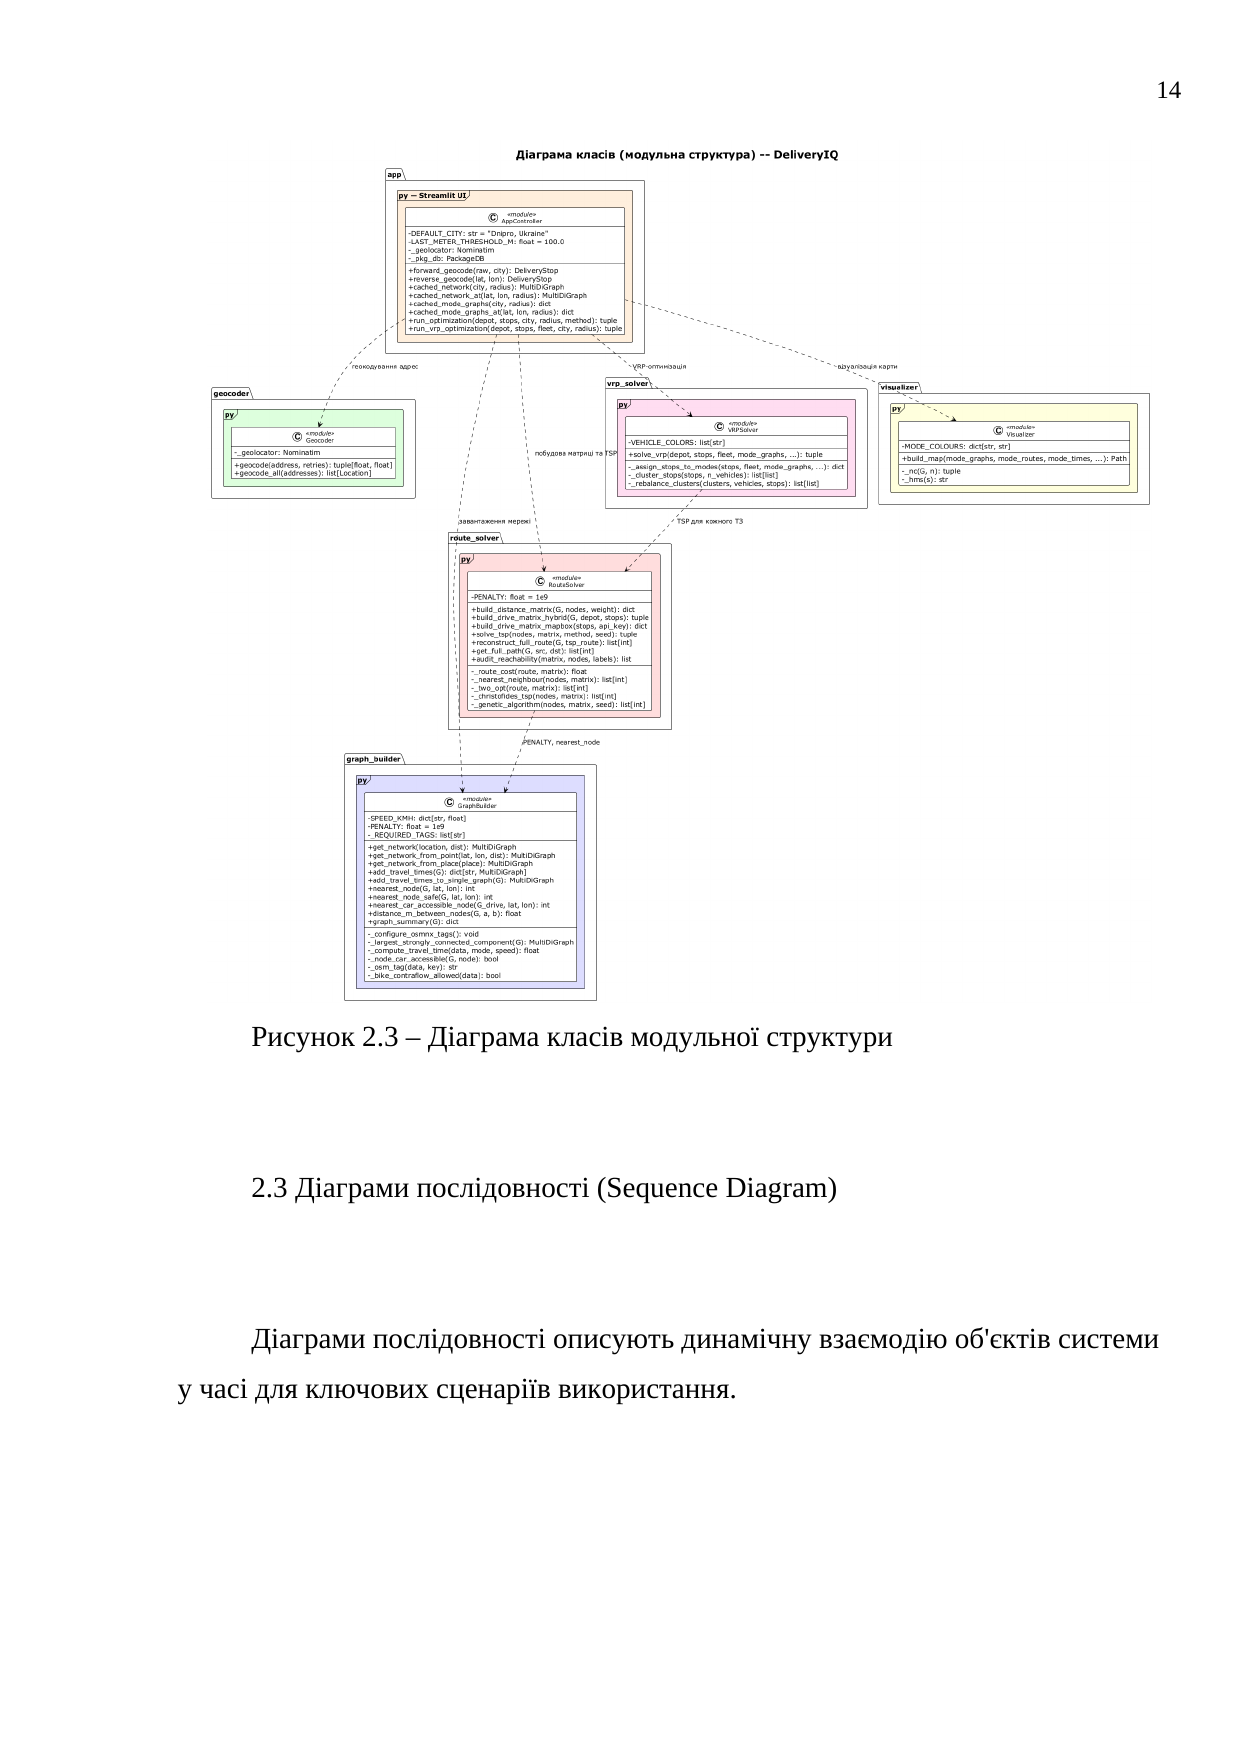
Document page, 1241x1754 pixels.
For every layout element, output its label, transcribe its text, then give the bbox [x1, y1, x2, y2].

picture [206, 140, 1152, 1003]
text Рисунок 2.3 – Діаграма класів модульної структури [177, 118, 1181, 1053]
text Діаграми послідовності описують динамічну взаємодію об'єктів системи у часі для ключових сценаріїв використання. [177, 1321, 1181, 1405]
text 2.3 Діаграми послідовності (Sequence Diagram) [177, 1170, 1181, 1204]
